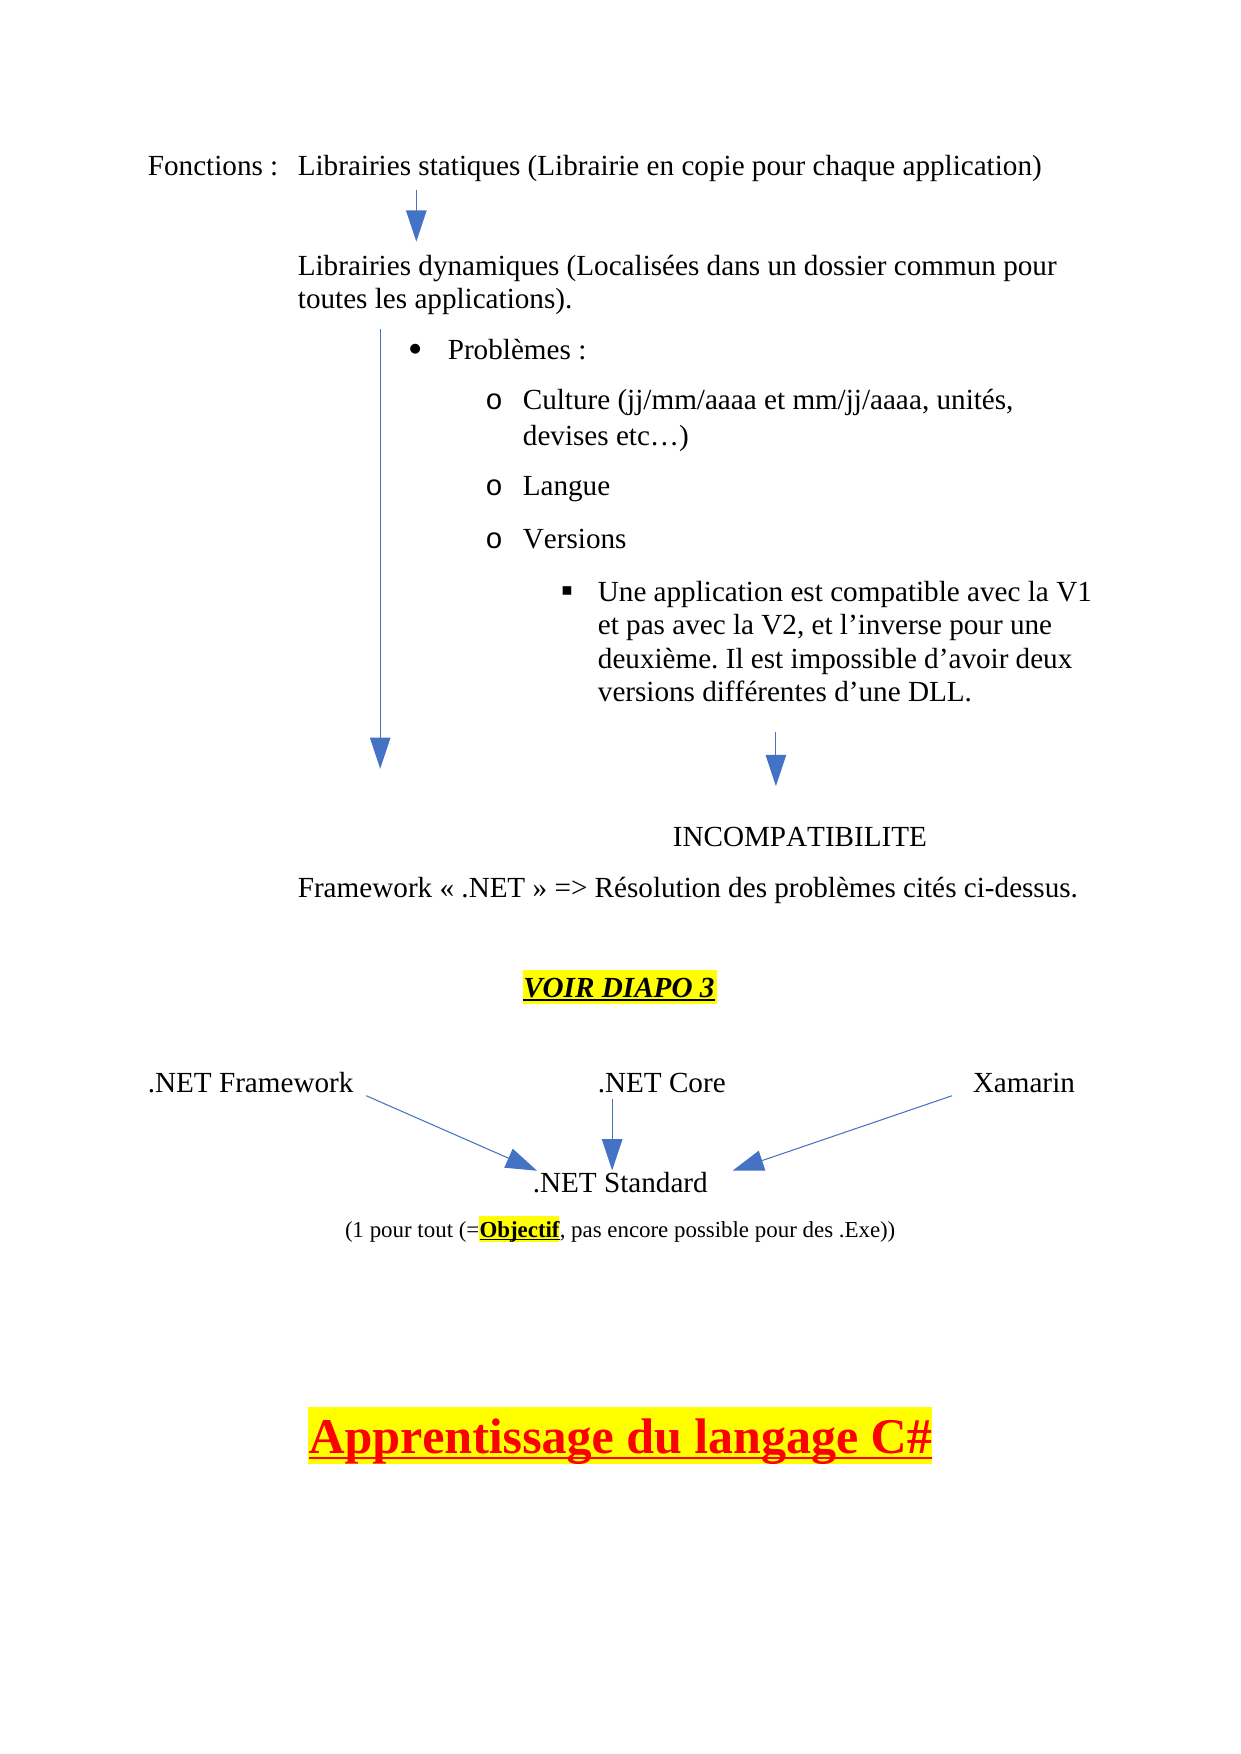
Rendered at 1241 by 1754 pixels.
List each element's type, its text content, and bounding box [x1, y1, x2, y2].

list Problèmes : [410, 332, 1093, 365]
text Framework « .NET » => Résolution des problèmes cités ci-dessus. [148, 870, 1093, 903]
list Langue [485, 468, 1093, 504]
list Une application est compatible avec la V1 et pas avec la V2, et l’inverse pour une deuxième. Il est impossible d’avoir deux versions différentes d’une DLL. [560, 574, 1093, 708]
list Versions [485, 521, 1093, 557]
text .NET Standard [148, 1166, 1093, 1199]
list INCOMPATIBILITE [673, 819, 1093, 853]
text .NET Framework .NET Core Xamarin [148, 1065, 1093, 1099]
text Fonctions : Librairies statiques (Librairie en copie pour chaque application) [148, 148, 1093, 181]
text Apprentissage du langage C# [148, 1407, 1093, 1464]
text (1 pour tout (=Objectif, pas encore possible pour des .Exe)) [148, 1216, 1093, 1242]
text Librairies dynamiques (Localisées dans un dossier commun pour toutes les applications). [298, 248, 1093, 315]
list Culture (jj/mm/aaaa et mm/jj/aaaa, unités, devises etc…) [485, 382, 1093, 452]
text VOIR DIAPO 3 [148, 970, 1093, 1004]
